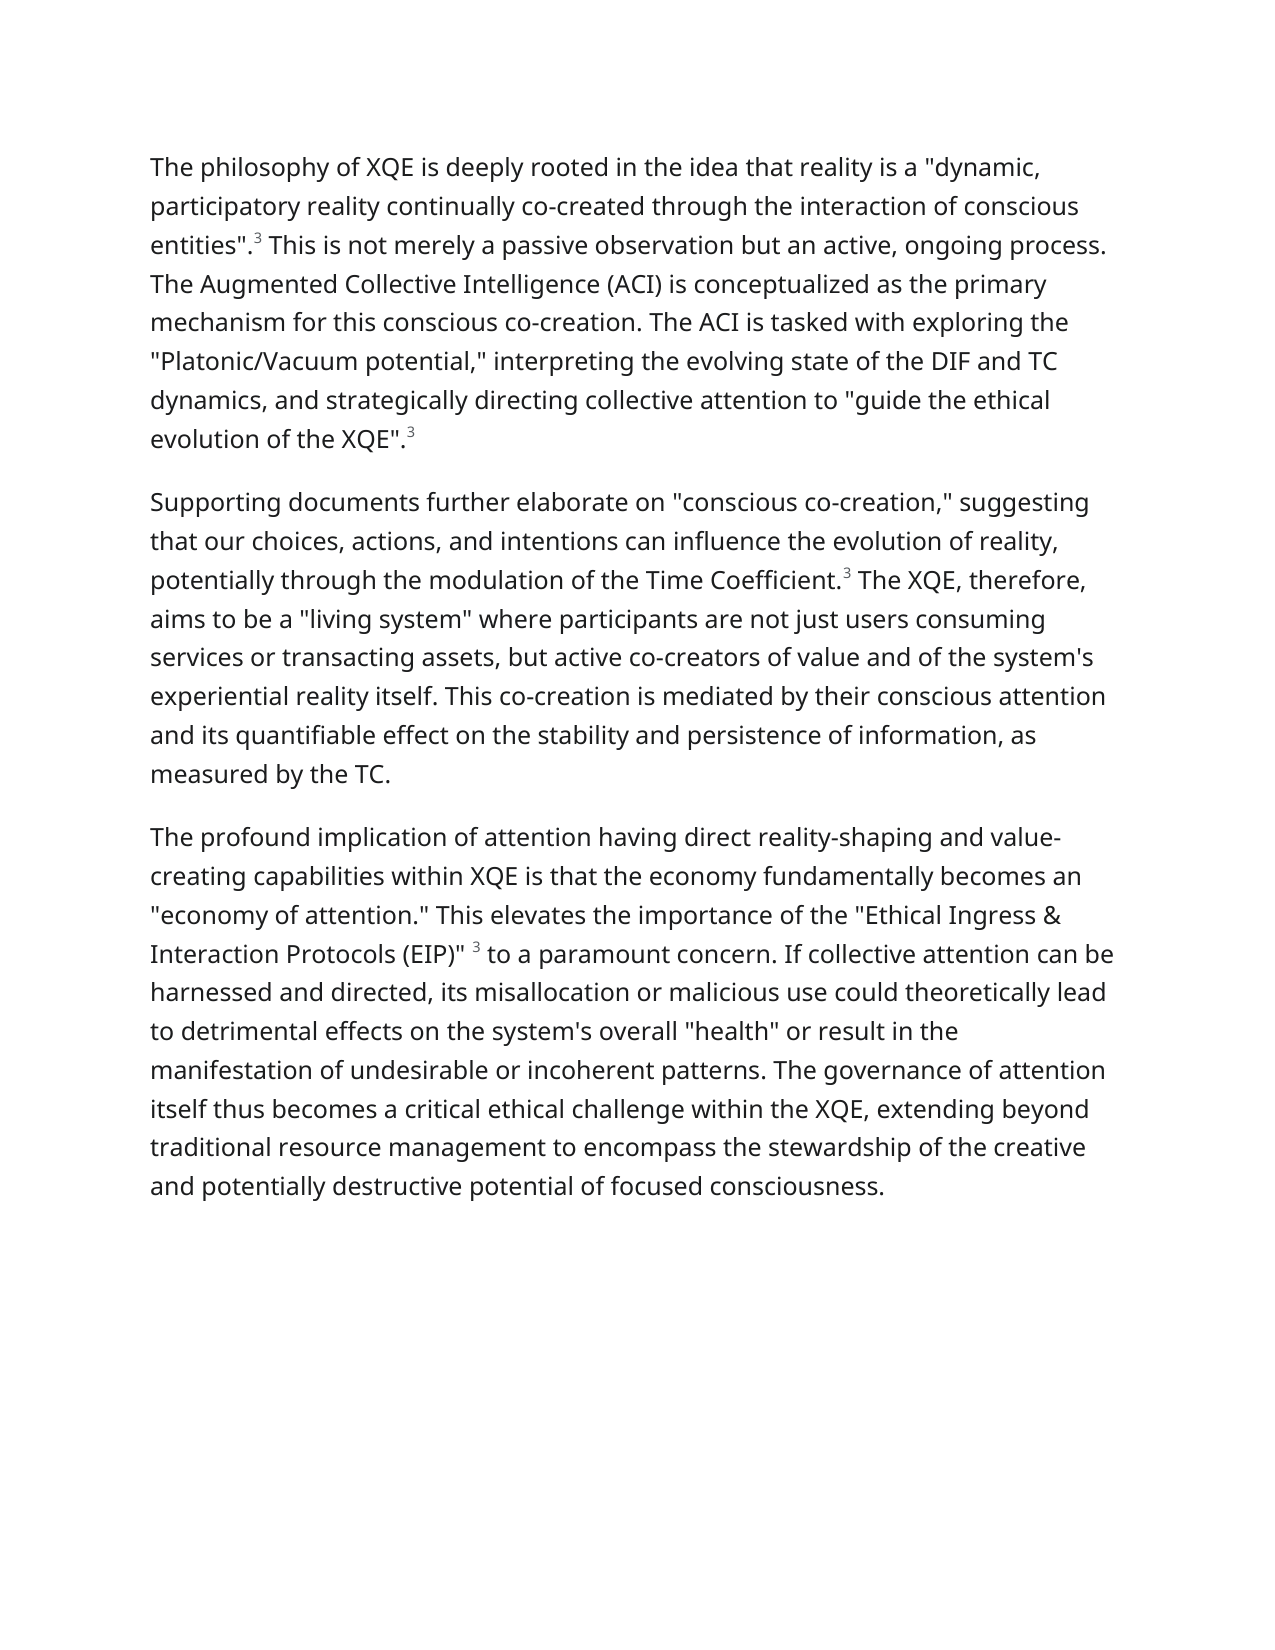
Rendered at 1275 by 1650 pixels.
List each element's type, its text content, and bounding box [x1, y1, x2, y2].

text The profound implication of attention having direct reality-shaping and value-creating capabilities within XQE is that the economy fundamentally becomes an "economy of attention." This elevates the importance of the "Ethical Ingress & Interaction Protocols (EIP)" 3 to a paramount concern. If collective attention can be harnessed and directed, its misallocation or malicious use could theoretically lead to detrimental effects on the system's overall "health" or result in the manifestation of undesirable or incoherent patterns. The governance of attention itself thus becomes a critical ethical challenge within the XQE, extending beyond traditional resource management to encompass the stewardship of the creative and potentially destructive potential of focused consciousness. [150, 820, 1125, 1203]
text Supporting documents further elaborate on "conscious co-creation," suggesting that our choices, actions, and intentions can influence the evolution of reality, potentially through the modulation of the Time Coefficient.3 The XQE, therefore, aims to be a "living system" where participants are not just users consuming services or transacting assets, but active co-creators of value and of the system's experiential reality itself. This co-creation is mediated by their conscious attention and its quantifiable effect on the stability and persistence of information, as measured by the TC. [150, 485, 1125, 790]
text The philosophy of XQE is deeply rooted in the idea that reality is a "dynamic, participatory reality continually co-created through the interaction of conscious entities".3 This is not merely a passive observation but an active, ongoing process. The Augmented Collective Intelligence (ACI) is conceptualized as the primary mechanism for this conscious co-creation. The ACI is tasked with exploring the "Platonic/Vacuum potential," interpreting the evolving state of the DIF and TC dynamics, and strategically directing collective attention to "guide the ethical evolution of the XQE".3 [150, 150, 1125, 455]
